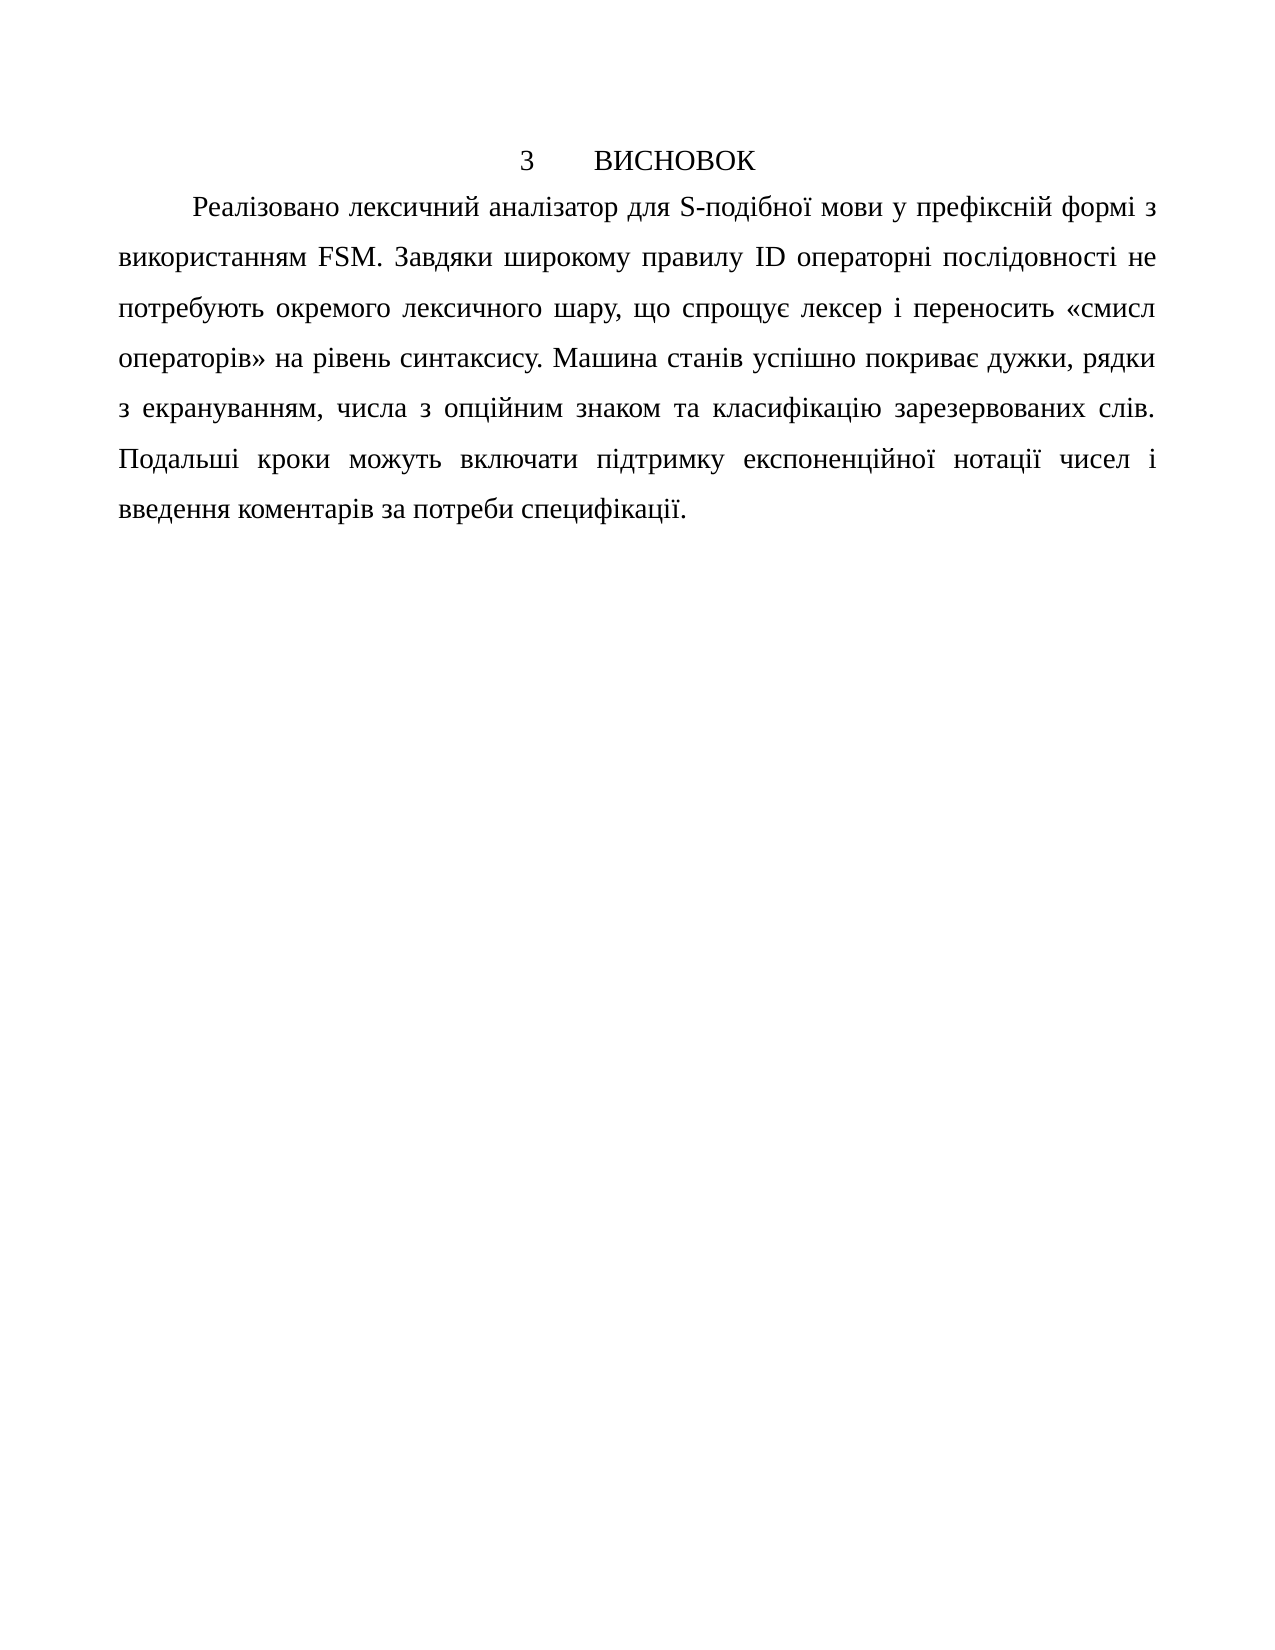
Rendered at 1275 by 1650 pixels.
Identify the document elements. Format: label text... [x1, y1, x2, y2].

subtitle Висновок [118, 143, 1157, 177]
text Реалізовано лексичний аналізатор для S-подібної мови у префіксній формі з використанням FSM. Завдяки широкому правилу ID операторні послідовності не потребують окремого лексичного шару, що спрощує лексер і переносить «смисл операторів» на рівень синтаксису. Машина станів успішно покриває дужки, рядки з екрануванням, числа з опційним знаком та класифікацію зарезервованих слів. Подальші кроки можуть включати підтримку експоненційної нотації чисел і введення коментарів за потреби специфікації. [118, 189, 1157, 524]
